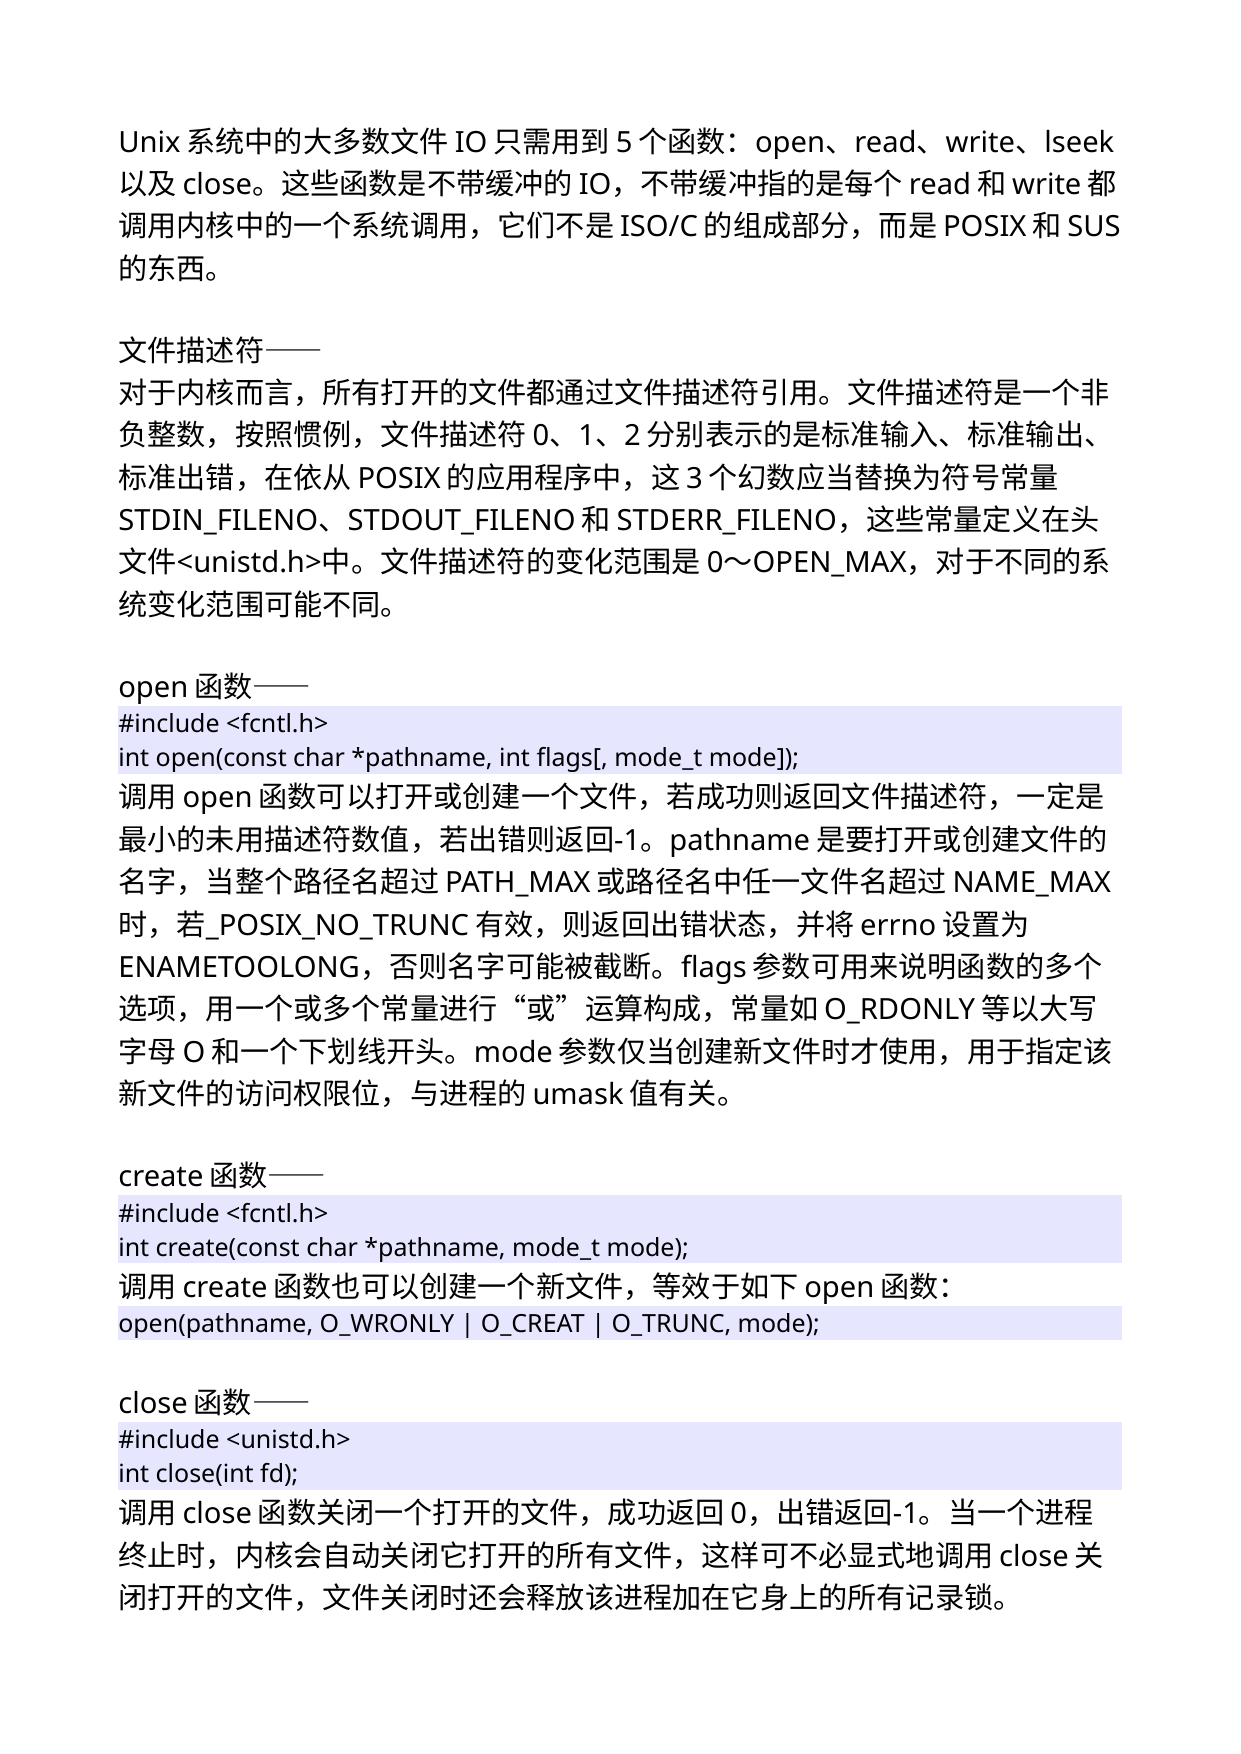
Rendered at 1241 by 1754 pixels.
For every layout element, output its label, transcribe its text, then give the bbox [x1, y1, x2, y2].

text 调用create函数也可以创建一个新文件，等效于如下open函数： [118, 1263, 1122, 1306]
text #include <fcntl.h> [118, 706, 1122, 740]
text 调用open函数可以打开或创建一个文件，若成功则返回文件描述符，一定是最小的未用描述符数值，若出错则返回-1。pathname是要打开或创建文件的名字，当整个路径名超过PATH_MAX或路径名中任一文件名超过NAME_MAX时，若_POSIX_NO_TRUNC有效，则返回出错状态，并将errno设置为ENAMETOOLONG，否则名字可能被截断。flags参数可用来说明函数的多个选项，用一个或多个常量进行“或”运算构成，常量如O_RDONLY等以大写字母O和一个下划线开头。mode参数仅当创建新文件时才使用，用于指定该新文件的访问权限位，与进程的umask值有关。 [118, 774, 1122, 1113]
text 对于内核而言，所有打开的文件都通过文件描述符引用。文件描述符是一个非负整数，按照惯例，文件描述符0、1、2分别表示的是标准输入、标准输出、标准出错，在依从POSIX的应用程序中，这3个幻数应当替换为符号常量STDIN_FILENO、STDOUT_FILENO和STDERR_FILENO，这些常量定义在头文件<unistd.h>中。文件描述符的变化范围是0～OPEN_MAX，对于不同的系统变化范围可能不同。 [118, 369, 1122, 624]
text #include <fcntl.h> [118, 1195, 1122, 1229]
text int close(int fd); [118, 1456, 1122, 1490]
text 调用close函数关闭一个打开的文件，成功返回0，出错返回-1。当一个进程终止时，内核会自动关闭它打开的所有文件，这样可不必显式地调用close关闭打开的文件，文件关闭时还会释放该进程加在它身上的所有记录锁。 [118, 1490, 1122, 1617]
text create函数—— [118, 1153, 1122, 1195]
text int open(const char *pathname, int flags[, mode_t mode]); [118, 740, 1122, 774]
text #include <unistd.h> [118, 1422, 1122, 1456]
text Unix系统中的大多数文件IO只需用到5个函数：open、read、write、lseek以及close。这些函数是不带缓冲的IO，不带缓冲指的是每个read和write都调用内核中的一个系统调用，它们不是ISO/C的组成部分，而是POSIX和SUS的东西。 [118, 118, 1122, 288]
text open(pathname, O_WRONLY | O_CREAT | O_TRUNC, mode); [118, 1306, 1122, 1340]
text int create(const char *pathname, mode_t mode); [118, 1229, 1122, 1263]
text 文件描述符—— [118, 327, 1122, 369]
text close函数—— [118, 1379, 1122, 1422]
text open函数—— [118, 663, 1122, 706]
